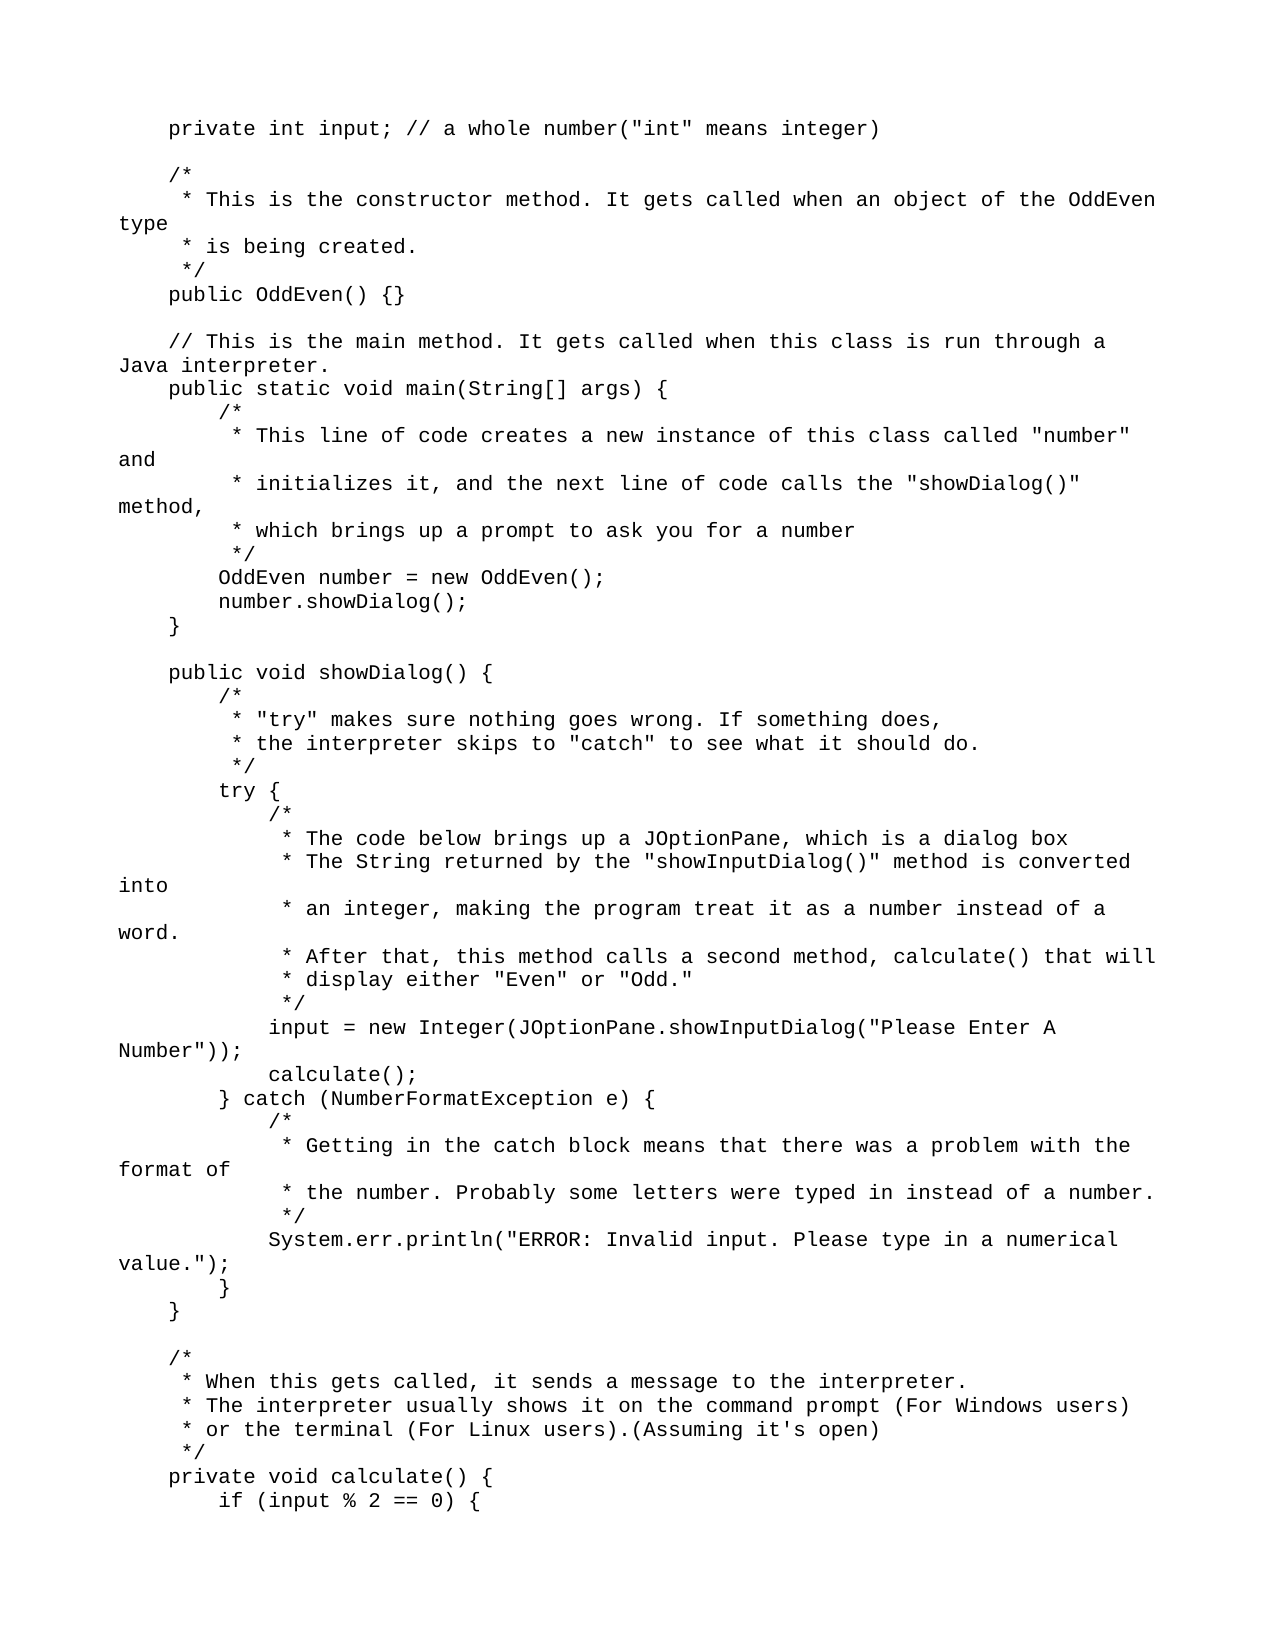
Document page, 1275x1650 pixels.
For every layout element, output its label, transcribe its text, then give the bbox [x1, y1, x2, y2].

text } [118, 1277, 1157, 1300]
text if (input % 2 == 0) { [118, 1489, 1157, 1513]
text * Getting in the catch block means that there was a problem with the format of [118, 1135, 1157, 1182]
text * "try" makes sure nothing goes wrong. If something does, [118, 709, 1157, 733]
text */ [118, 1206, 1157, 1229]
text * The interpreter usually shows it on the command prompt (For Windows users) [118, 1395, 1157, 1419]
text /* [118, 804, 1157, 827]
text /* [118, 1348, 1157, 1371]
text * an integer, making the program treat it as a number instead of a word. [118, 898, 1157, 946]
text * is being created. [118, 236, 1157, 260]
text */ [118, 260, 1157, 284]
text * the number. Probably some letters were typed in instead of a number. [118, 1182, 1157, 1206]
text /* [118, 686, 1157, 709]
text try { [118, 780, 1157, 804]
text private void calculate() { [118, 1466, 1157, 1489]
text */ [118, 544, 1157, 567]
text public OddEven() {} [118, 284, 1157, 307]
text public void showDialog() { [118, 662, 1157, 686]
text */ [118, 993, 1157, 1017]
text * When this gets called, it sends a message to the interpreter. [118, 1371, 1157, 1395]
text /* [118, 1111, 1157, 1135]
text * This is the constructor method. It gets called when an object of the OddEven type [118, 189, 1157, 236]
text */ [118, 1442, 1157, 1466]
text calculate(); [118, 1064, 1157, 1088]
text * the interpreter skips to "catch" to see what it should do. [118, 733, 1157, 757]
text // This is the main method. It gets called when this class is run through a Java interpreter. [118, 331, 1157, 378]
text System.err.println("ERROR: Invalid input. Please type in a numerical value."); [118, 1229, 1157, 1277]
text input = new Integer(JOptionPane.showInputDialog("Please Enter A Number")); [118, 1017, 1157, 1064]
text public static void main(String[] args) { [118, 378, 1157, 402]
text * or the terminal (For Linux users).(Assuming it's open) [118, 1419, 1157, 1442]
text } [118, 1300, 1157, 1324]
text * After that, this method calls a second method, calculate() that will [118, 946, 1157, 969]
text number.showDialog(); [118, 591, 1157, 615]
text * display either "Even" or "Odd." [118, 969, 1157, 993]
text * initializes it, and the next line of code calls the "showDialog()" method, [118, 473, 1157, 520]
text * This line of code creates a new instance of this class called "number" and [118, 426, 1157, 473]
text OddEven number = new OddEven(); [118, 567, 1157, 591]
text * The String returned by the "showInputDialog()" method is converted into [118, 851, 1157, 898]
text * The code below brings up a JOptionPane, which is a dialog box [118, 827, 1157, 851]
text /* [118, 165, 1157, 189]
text } [118, 615, 1157, 638]
text /* [118, 402, 1157, 426]
text * which brings up a prompt to ask you for a number [118, 520, 1157, 544]
text } catch (NumberFormatException e) { [118, 1088, 1157, 1111]
text private int input; // a whole number("int" means integer) [118, 118, 1157, 142]
text */ [118, 757, 1157, 780]
